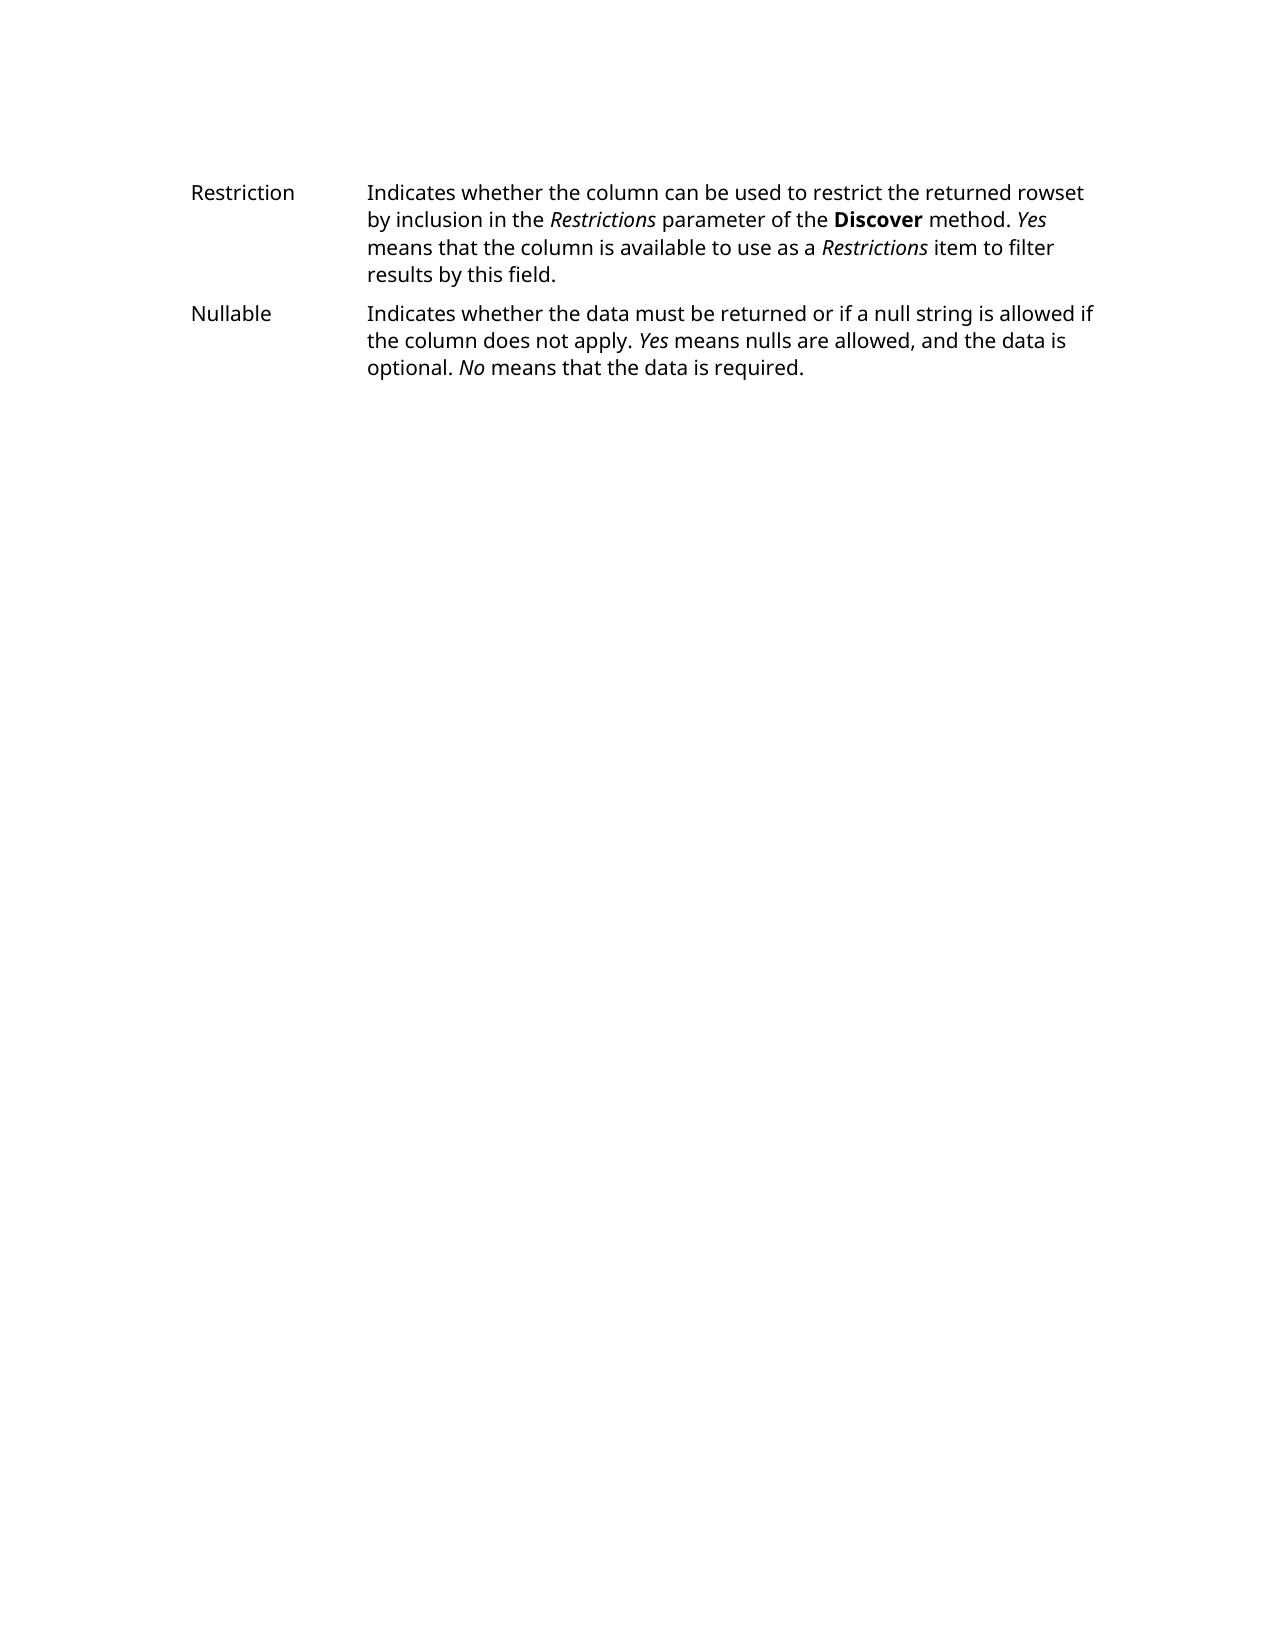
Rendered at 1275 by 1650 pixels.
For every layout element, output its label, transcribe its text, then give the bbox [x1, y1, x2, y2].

table_cell Nullable [182, 294, 358, 387]
table_cell Restriction [182, 173, 358, 294]
table_cell Indicates whether the data must be returned or if a null string is allowed if the column does not apply. Yes means nulls are allowed, and the data is optional. No means that the data is required. [359, 294, 1111, 387]
table_cell Indicates whether the column can be used to restrict the returned rowset by inclusion in the Restrictions parameter of the Discover method. Yes means that the column is available to use as a Restrictions item to filter results by this field. [359, 173, 1111, 294]
